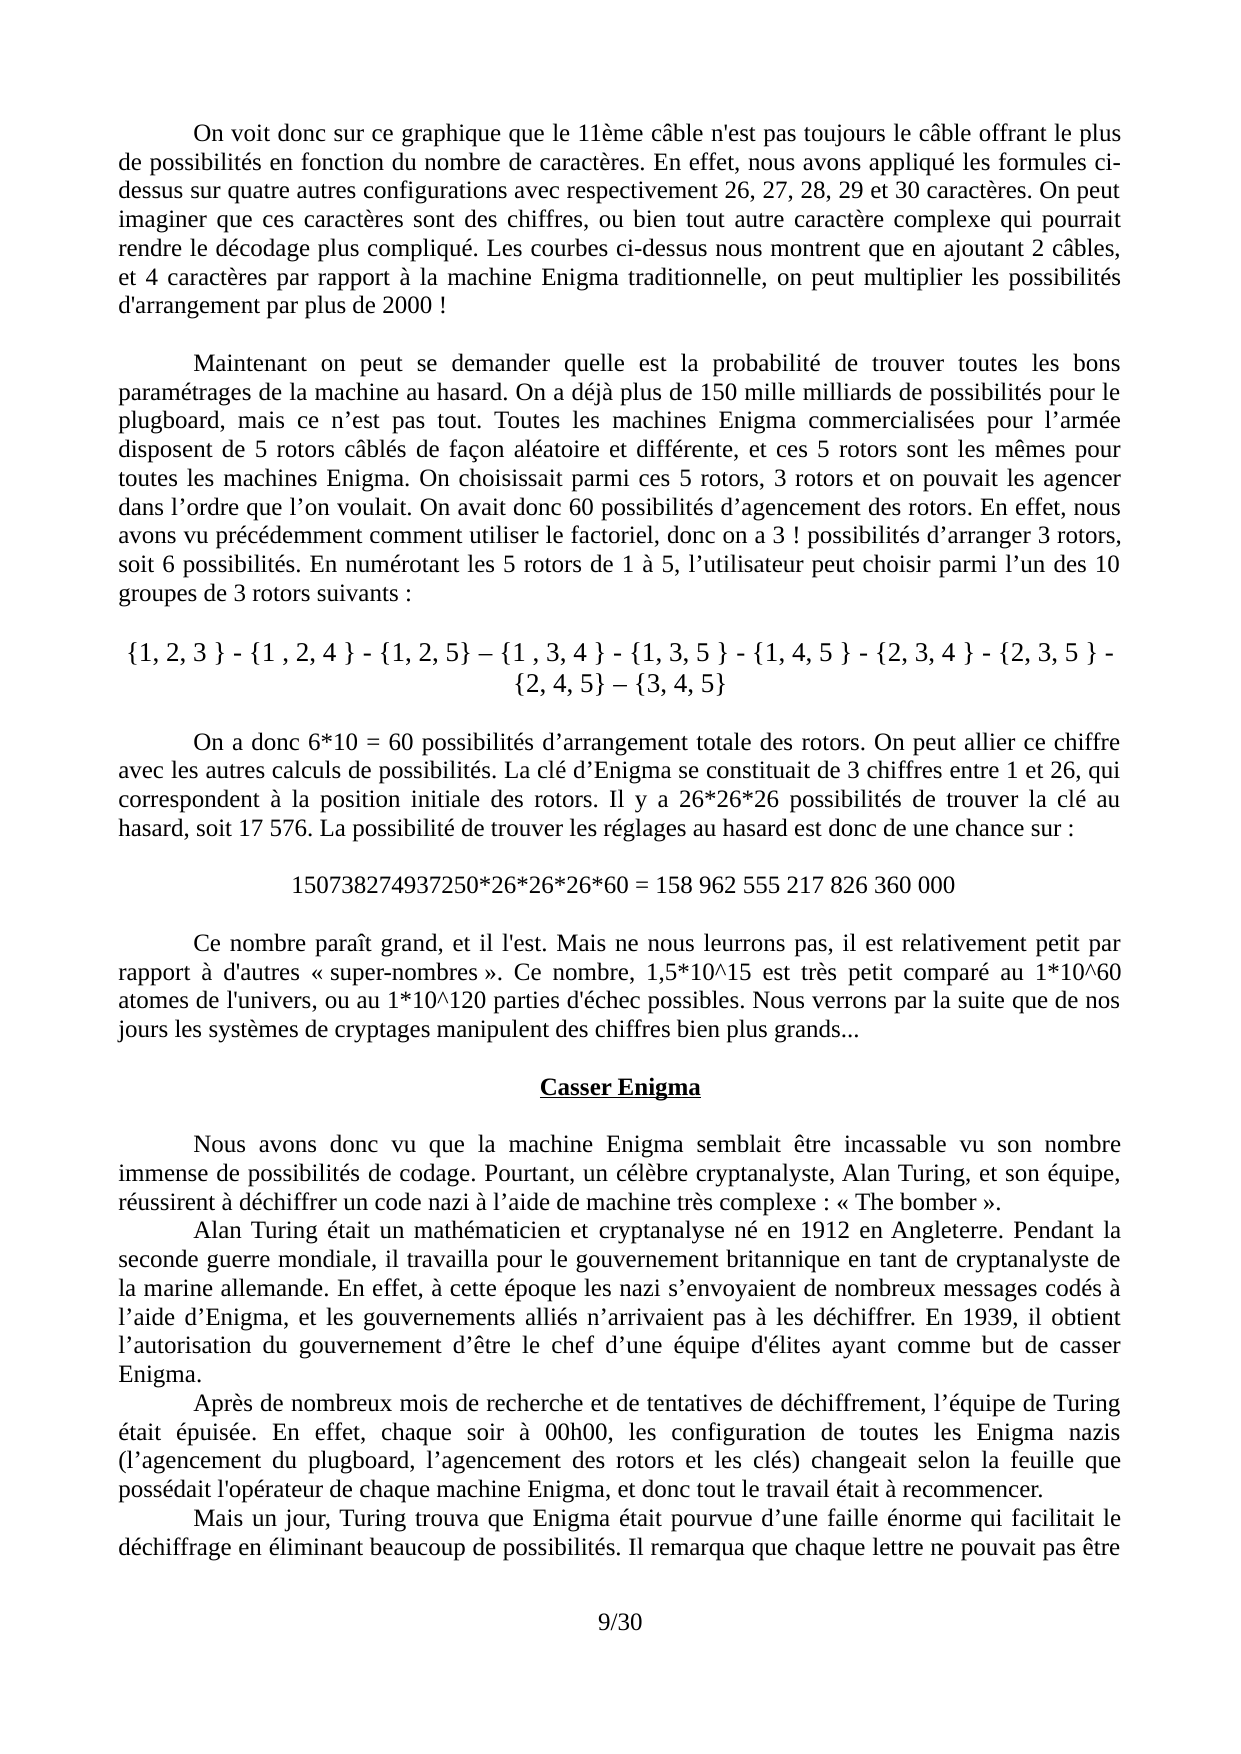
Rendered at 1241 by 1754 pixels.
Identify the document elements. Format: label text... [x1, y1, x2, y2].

text Nous avons donc vu que la machine Enigma semblait être incassable vu son nombre immense de possibilités de codage. Pourtant, un célèbre cryptanalyste, Alan Turing, et son équipe, réussirent à déchiffrer un code nazi à l’aide de machine très complexe : « The bomber ». [118, 1129, 1122, 1215]
text On a donc 6*10 = 60 possibilités d’arrangement totale des rotors. On peut allier ce chiffre avec les autres calculs de possibilités. La clé d’Enigma se constituait de 3 chiffres entre 1 et 26, qui correspondent à la position initiale des rotors. Il y a 26*26*26 possibilités de trouver la clé au hasard, soit 17 576. La possibilité de trouver les réglages au hasard est donc de une chance sur : [118, 727, 1122, 842]
text 150738274937250*26*26*26*60 = 158 962 555 217 826 360 000 [118, 870, 1122, 899]
text Après de nombreux mois de recherche et de tentatives de déchiffrement, l’équipe de Turing était épuisée. En effet, chaque soir à 00h00, les configuration de toutes les Enigma nazis (l’agencement du plugboard, l’agencement des rotors et les clés) changeait selon la feuille que possédait l'opérateur de chaque machine Enigma, et donc tout le travail était à recommencer. [118, 1388, 1122, 1503]
text Casser Enigma [118, 1072, 1122, 1100]
text Ce nombre paraît grand, et il l'est. Mais ne nous leurrons pas, il est relativement petit par rapport à d'autres « super-nombres ». Ce nombre, 1,5*10^15 est très petit comparé au 1*10^60 atomes de l'univers, ou au 1*10^120 parties d'échec possibles. Nous verrons par la suite que de nos jours les systèmes de cryptages manipulent des chiffres bien plus grands... [118, 928, 1122, 1043]
text {1, 2, 3 } - {1 , 2, 4 } - {1, 2, 5} – {1 , 3, 4 } - {1, 3, 5 } - {1, 4, 5 } - {2, 3, 4 } - {2, 3, 5 } - {2, 4, 5} – {3, 4, 5} [118, 636, 1122, 698]
text Mais un jour, Turing trouva que Enigma était pourvue d’une faille énorme qui facilitait le déchiffrage en éliminant beaucoup de possibilités. Il remarqua que chaque lettre ne pouvait pas être [118, 1503, 1122, 1560]
text Alan Turing était un mathématicien et cryptanalyse né en 1912 en Angleterre. Pendant la seconde guerre mondiale, il travailla pour le gouvernement britannique en tant de cryptanalyste de la marine allemande. En effet, à cette époque les nazi s’envoyaient de nombreux messages codés à l’aide d’Enigma, et les gouvernements alliés n’arrivaient pas à les déchiffrer. En 1939, il obtient l’autorisation du gouvernement d’être le chef d’une équipe d'élites ayant comme but de casser Enigma. [118, 1215, 1122, 1388]
text On voit donc sur ce graphique que le 11ème câble n'est pas toujours le câble offrant le plus de possibilités en fonction du nombre de caractères. En effet, nous avons appliqué les formules ci-dessus sur quatre autres configurations avec respectivement 26, 27, 28, 29 et 30 caractères. On peut imaginer que ces caractères sont des chiffres, ou bien tout autre caractère complexe qui pourrait rendre le décodage plus compliqué. Les courbes ci-dessus nous montrent que en ajoutant 2 câbles, et 4 caractères par rapport à la machine Enigma traditionnelle, on peut multiplier les possibilités d'arrangement par plus de 2000 ! [118, 118, 1122, 319]
text Maintenant on peut se demander quelle est la probabilité de trouver toutes les bons paramétrages de la machine au hasard. On a déjà plus de 150 mille milliards de possibilités pour le plugboard, mais ce n’est pas tout. Toutes les machines Enigma commercialisées pour l’armée disposent de 5 rotors câblés de façon aléatoire et différente, et ces 5 rotors sont les mêmes pour toutes les machines Enigma. On choisissait parmi ces 5 rotors, 3 rotors et on pouvait les agencer dans l’ordre que l’on voulait. On avait donc 60 possibilités d’agencement des rotors. En effet, nous avons vu précédemment comment utiliser le factoriel, donc on a 3 ! possibilités d’arranger 3 rotors, soit 6 possibilités. En numérotant les 5 rotors de 1 à 5, l’utilisateur peut choisir parmi l’un des 10 groupes de 3 rotors suivants : [118, 348, 1122, 607]
